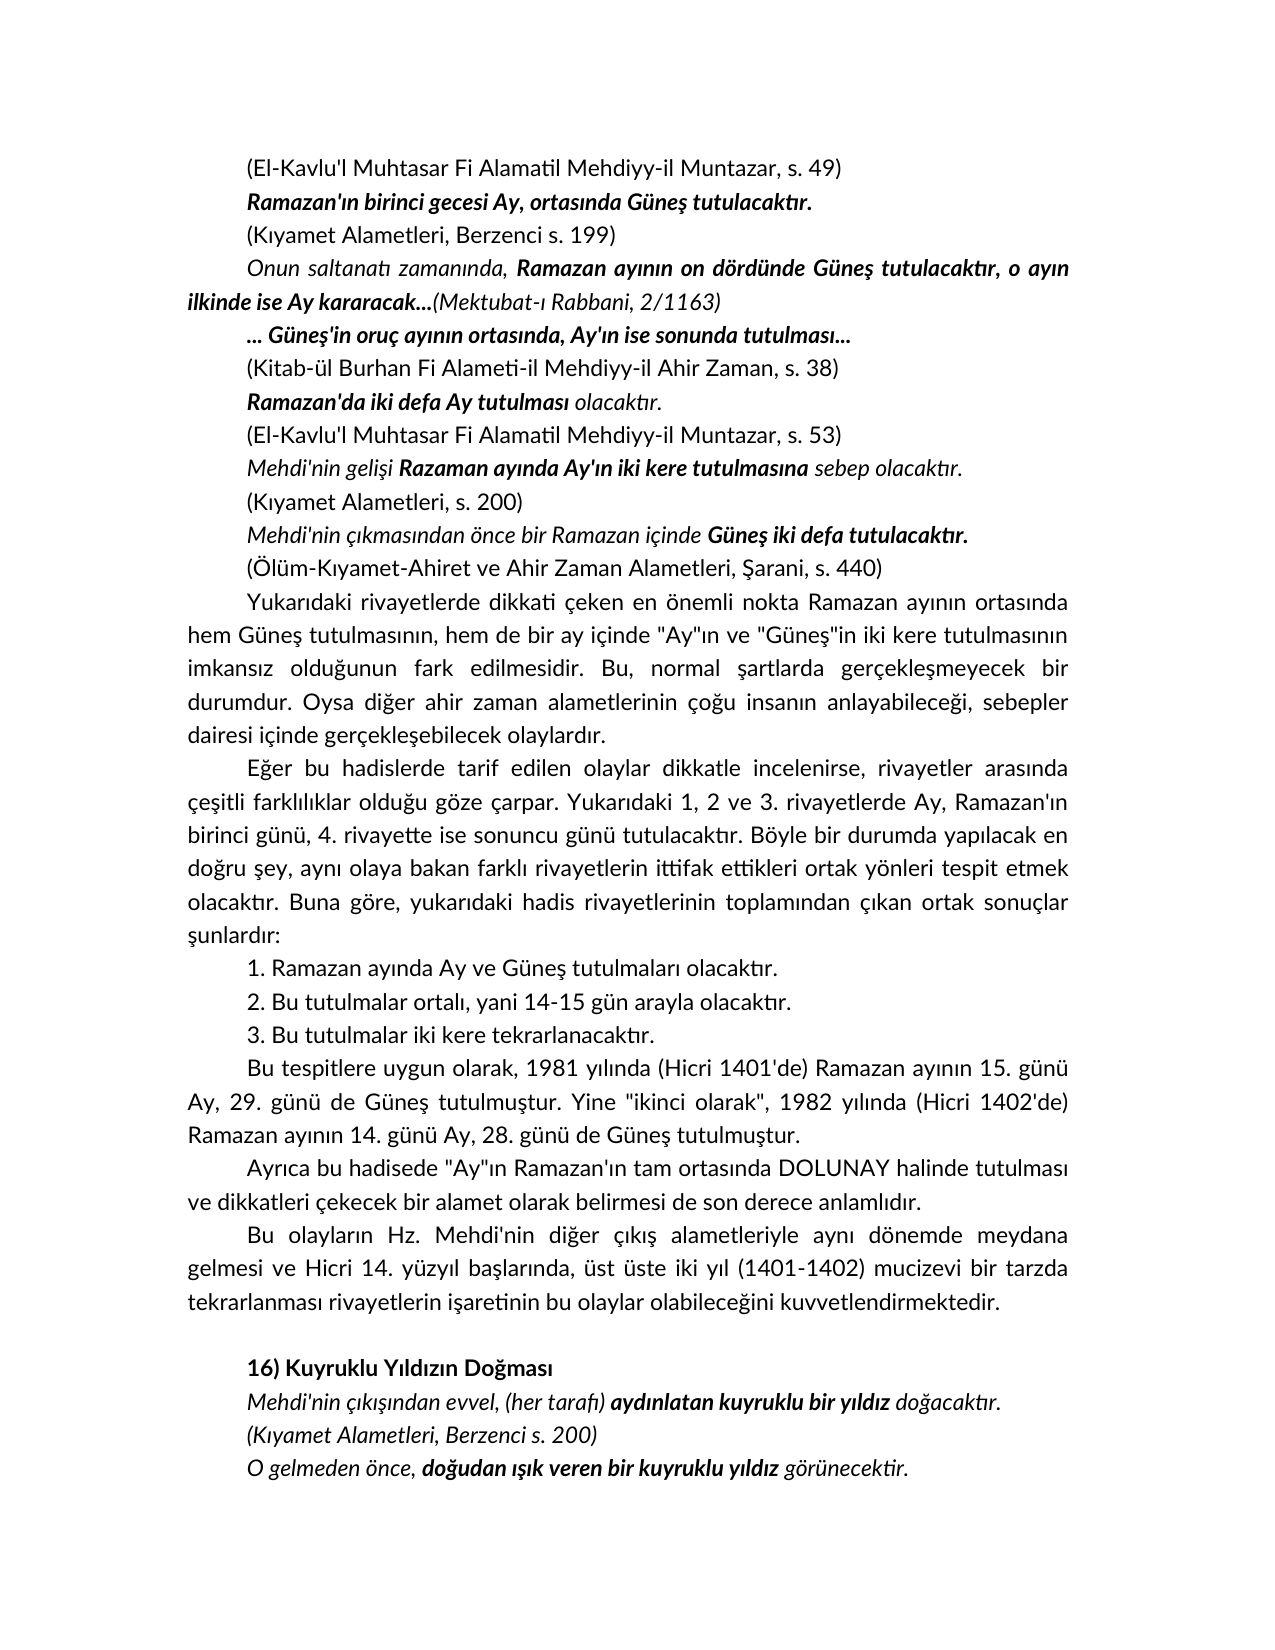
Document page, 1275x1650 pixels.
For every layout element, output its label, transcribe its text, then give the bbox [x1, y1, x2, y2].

text Yukarıdaki rivayetlerde dikkati çeken en önemli nokta Ramazan ayının ortasında hem Güneş tutulmasının, hem de bir ay içinde "Ay"ın ve "Güneş"in iki kere tutulmasının imkansız olduğunun fark edilmesidir. Bu, normal şartlarda gerçekleşmeyecek bir durumdur. Oysa diğer ahir zaman alametlerinin çoğu insanın anlayabileceği, sebepler dairesi içinde gerçekleşebilecek olaylardır. [187, 583, 1070, 750]
text O gelmeden önce, doğudan ışık veren bir kuyruklu yıldız görünecektir. [187, 1450, 1070, 1483]
text Ayrıca bu hadisede "Ay"ın Ramazan'ın tam ortasında DOLUNAY halinde tutulması ve dikkatleri çekecek bir alamet olarak belirmesi de son derece anlamlıdır. [187, 1150, 1070, 1217]
text ... Güneş'in oruç ayının ortasında, Ay'ın ise sonunda tutulması... [187, 317, 1070, 350]
text Ramazan'da iki defa Ay tutulması olacaktır. [187, 383, 1070, 417]
text Bu tespitlere uygun olarak, 1981 yılında (Hicri 1401'de) Ramazan ayının 15. günü Ay, 29. günü de Güneş tutulmuştur. Yine "ikinci olarak", 1982 yılında (Hicri 1402'de) Ramazan ayının 14. günü Ay, 28. günü de Güneş tutulmuştur. [187, 1050, 1070, 1150]
text Mehdi'nin gelişi Razaman ayında Ay'ın iki kere tutulmasına sebep olacaktır. [187, 450, 1070, 483]
text (Kıyamet Alametleri, Berzenci s. 200) [187, 1417, 1070, 1450]
text 1. Ramazan ayında Ay ve Güneş tutulmaları olacaktır. [187, 950, 1070, 983]
text Bu olayların Hz. Mehdi'nin diğer çıkış alametleriyle aynı dönemde meydana gelmesi ve Hicri 14. yüzyıl başlarında, üst üste iki yıl (1401-1402) mucizevi bir tarzda tekrarlanması rivayetlerin işaretinin bu olaylar olabileceğini kuvvetlendirmektedir. [187, 1217, 1070, 1317]
text (Kitab-ül Burhan Fi Alameti-il Mehdiyy-il Ahir Zaman, s. 38) [187, 350, 1070, 383]
text Eğer bu hadislerde tarif edilen olaylar dikkatle incelenirse, rivayetler arasında çeşitli farklılıklar olduğu göze çarpar. Yukarıdaki 1, 2 ve 3. rivayetlerde Ay, Ramazan'ın birinci günü, 4. rivayette ise sonuncu günü tutulacaktır. Böyle bir durumda yapılacak en doğru şey, aynı olaya bakan farklı rivayetlerin ittifak ettikleri ortak yönleri tespit etmek olacaktır. Buna göre, yukarıdaki hadis rivayetlerinin toplamından çıkan ortak sonuçlar şunlardır: [187, 750, 1070, 950]
text (El-Kavlu'l Muhtasar Fi Alamatil Mehdiyy-il Muntazar, s. 53) [187, 417, 1070, 450]
text 3. Bu tutulmalar iki kere tekrarlanacaktır. [187, 1017, 1070, 1050]
text (Kıyamet Alametleri, s. 200) [187, 483, 1070, 517]
text (El-Kavlu'l Muhtasar Fi Alamatil Mehdiyy-il Muntazar, s. 49) [187, 150, 1070, 183]
text (Kıyamet Alametleri, Berzenci s. 199) [187, 217, 1070, 250]
text 16) Kuyruklu Yıldızın Doğması [187, 1350, 1070, 1383]
text (Ölüm-Kıyamet-Ahiret ve Ahir Zaman Alametleri, Şarani, s. 440) [187, 550, 1070, 583]
text Onun saltanatı zamanında, Ramazan ayının on dördünde Güneş tutulacaktır, o ayın ilkinde ise Ay kararacak...(Mektubat-ı Rabbani, 2/1163) [187, 250, 1070, 317]
text Ramazan'ın birinci gecesi Ay, ortasında Güneş tutulacaktır. [187, 183, 1070, 217]
text Mehdi'nin çıkmasından önce bir Ramazan içinde Güneş iki defa tutulacaktır. [187, 517, 1070, 550]
text Mehdi'nin çıkışından evvel, (her tarafı) aydınlatan kuyruklu bir yıldız doğacaktır. [187, 1383, 1070, 1417]
text 2. Bu tutulmalar ortalı, yani 14-15 gün arayla olacaktır. [187, 983, 1070, 1017]
